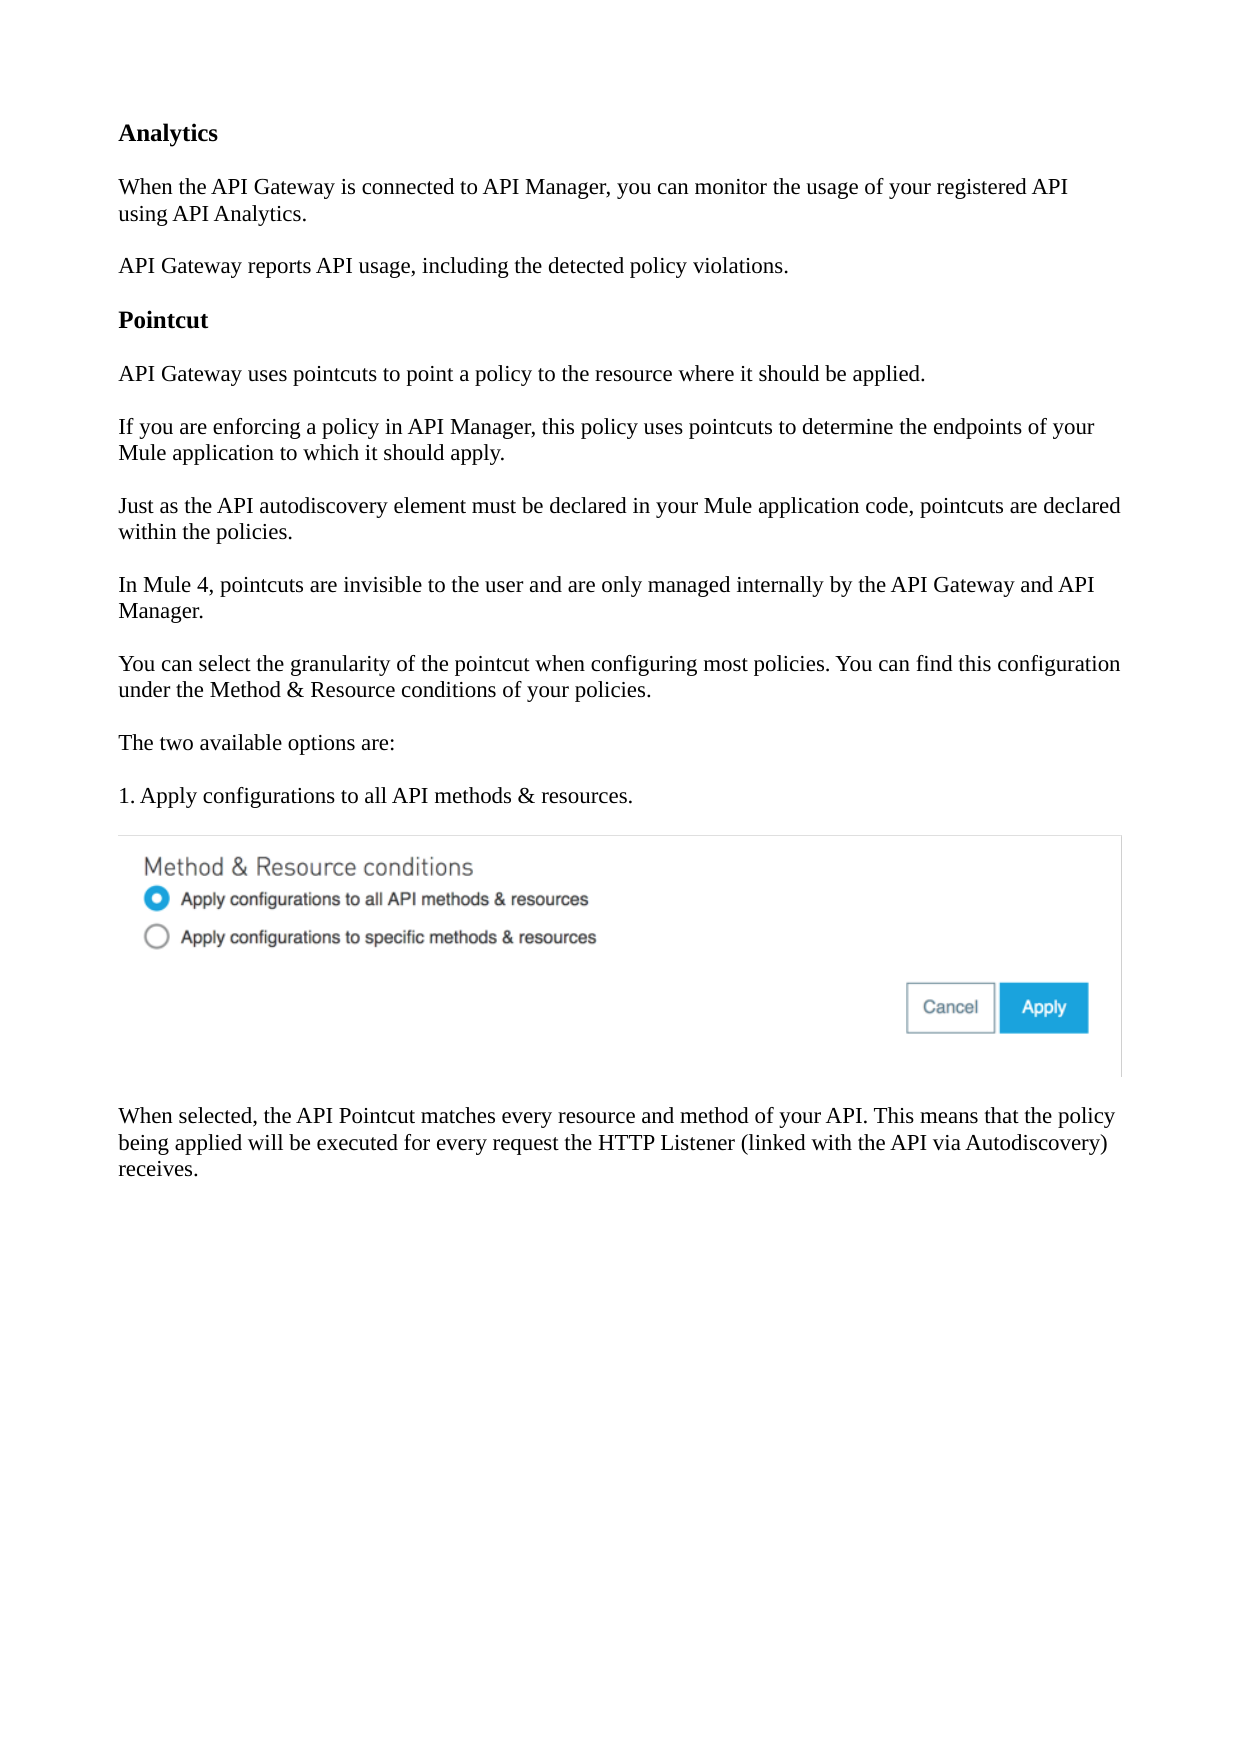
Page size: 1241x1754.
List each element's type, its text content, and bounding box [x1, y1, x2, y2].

text API Gateway reports API usage, including the detected policy violations. [118, 252, 1122, 279]
text If you are enforcing a policy in API Manager, this policy uses pointcuts to determine the endpoints of your Mule application to which it should apply. [118, 413, 1122, 466]
text The two available options are: [118, 729, 1122, 755]
text When selected, the API Pointcut matches every resource and method of your API. This means that the policy being applied will be executed for every request the HTTP Listener (linked with the API via Autodiscovery) receives. [118, 1103, 1122, 1182]
text You can select the granularity of the pointcut when configuring most policies. You can find this configuration under the Method & Resource conditions of your policies. [118, 650, 1122, 703]
text API Gateway uses pointcuts to point a policy to the resource where it should be applied. [118, 360, 1122, 386]
picture [118, 834, 1123, 1077]
text 1. Apply configurations to all API methods & resources. [118, 782, 1122, 808]
text In Mule 4, pointcuts are invisible to the user and are only managed internally by the API Gateway and API Manager. [118, 571, 1122, 624]
text Pointcut [118, 305, 1122, 334]
text When the API Gateway is connected to API Manager, you can monitor the usage of your registered API using API Analytics. [118, 173, 1122, 226]
text Just as the API autodiscovery element must be declared in your Mule application code, pointcuts are declared within the policies. [118, 492, 1122, 544]
text Analytics [118, 118, 1122, 147]
